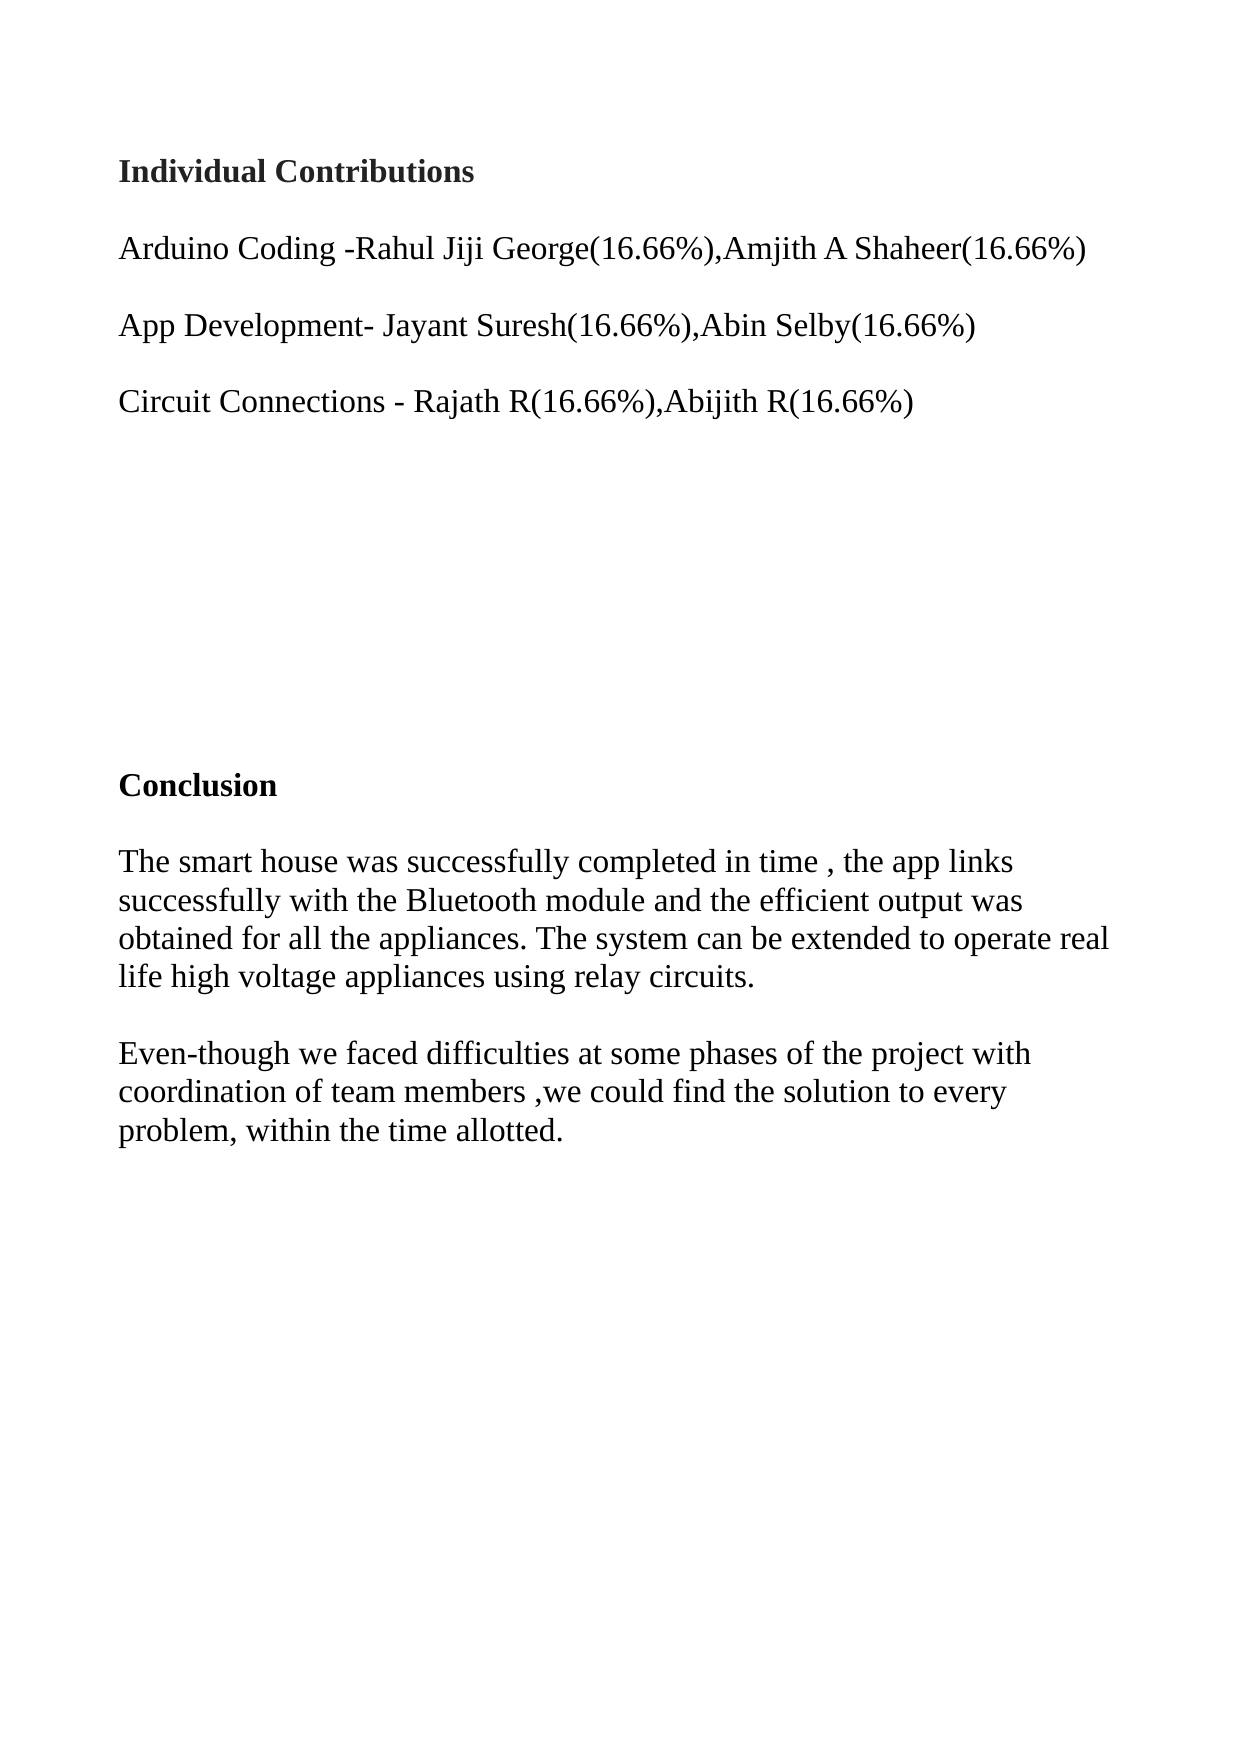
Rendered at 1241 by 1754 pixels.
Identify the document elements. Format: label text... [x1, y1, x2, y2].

text Arduino Coding -Rahul Jiji George(16.66%),Amjith A Shaheer(16.66%) [118, 228, 1122, 267]
text Individual Contributions [118, 152, 1122, 190]
text Circuit Connections - Rajath R(16.66%),Abijith R(16.66%) [118, 382, 1122, 420]
text The smart house was successfully completed in time , the app links successfully with the Bluetooth module and the efficient output was obtained for all the appliances. The system can be extended to operate real life high voltage appliances using relay circuits. [118, 842, 1122, 995]
text Even-though we faced difficulties at some phases of the project with coordination of team members ,we could find the solution to every problem, within the time allotted. [118, 1033, 1122, 1148]
text Conclusion [118, 765, 1122, 803]
text App Development- Jayant Suresh(16.66%),Abin Selby(16.66%) [118, 305, 1122, 343]
